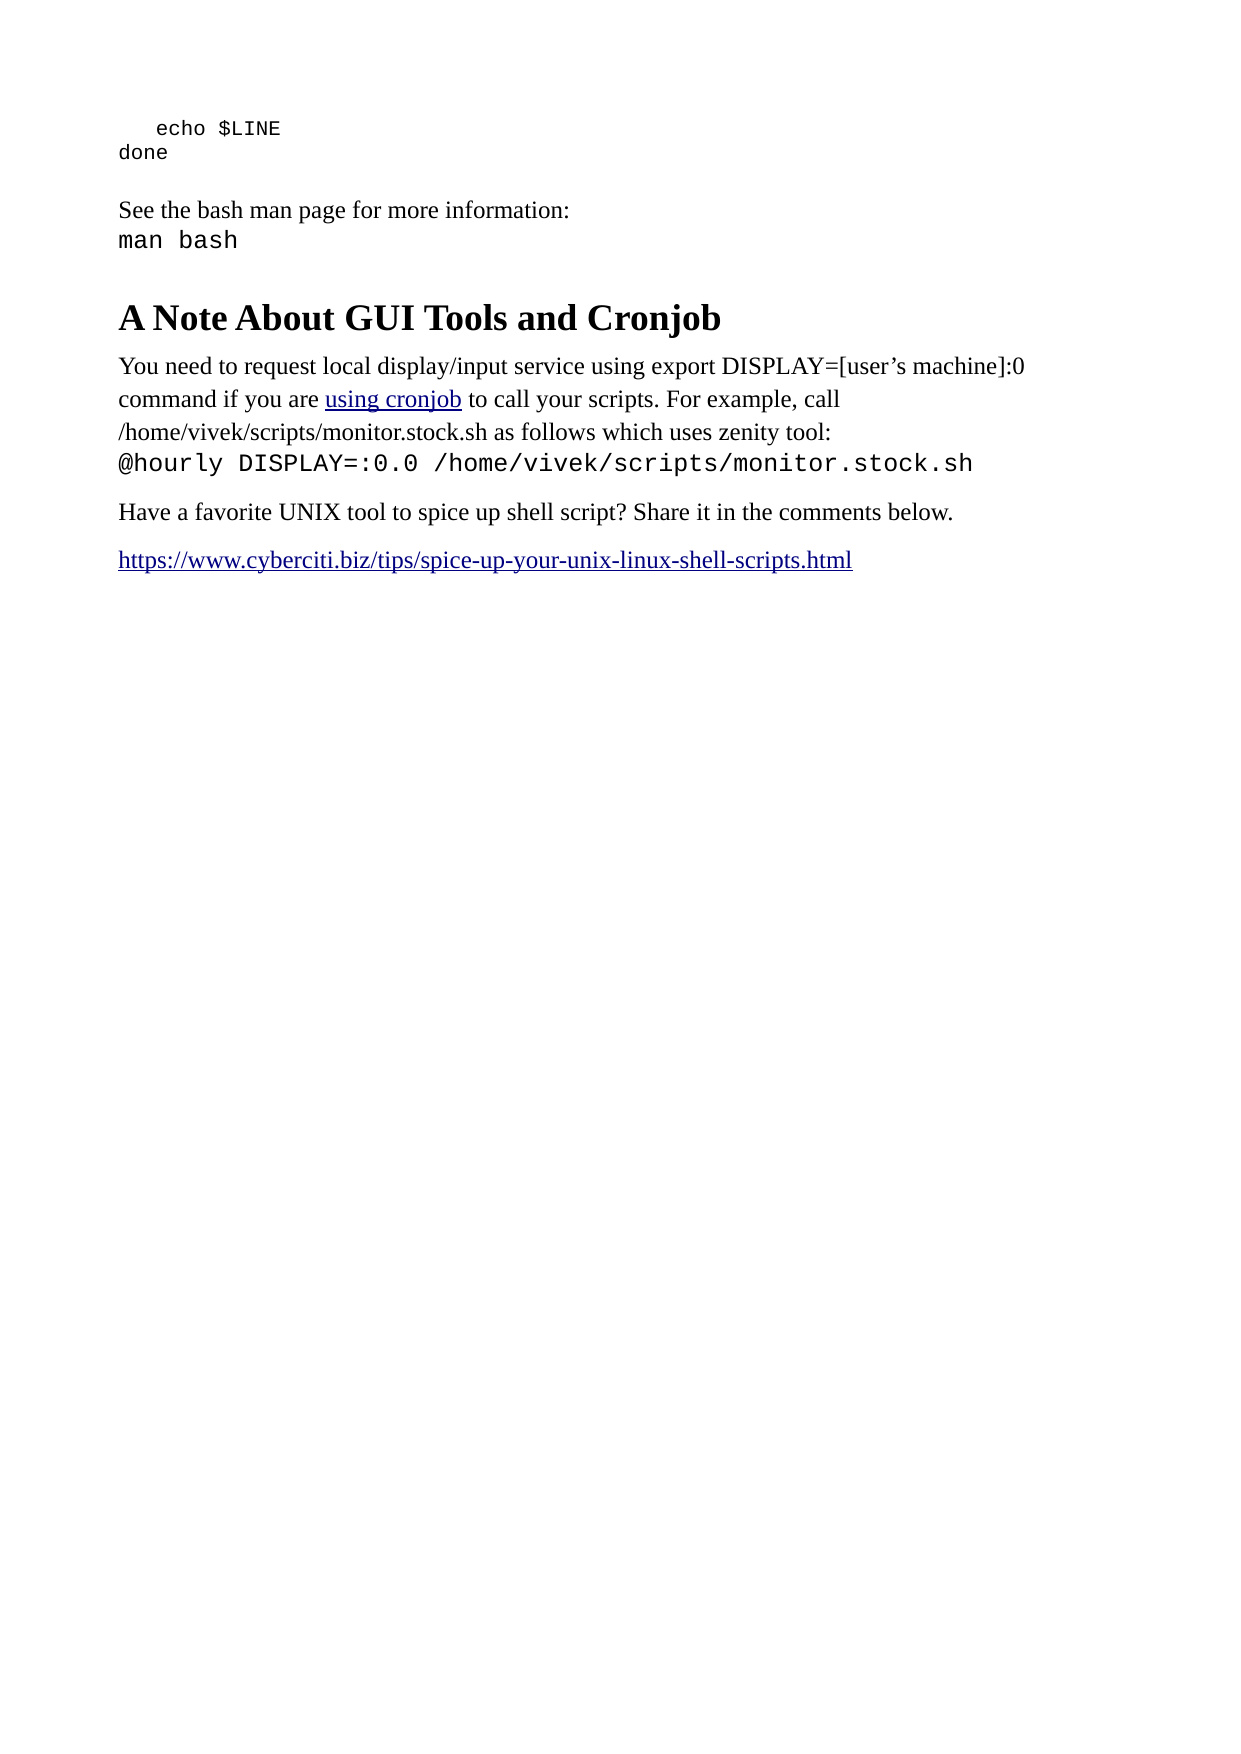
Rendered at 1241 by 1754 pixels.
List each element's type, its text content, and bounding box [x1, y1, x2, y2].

text https://www.cyberciti.biz/tips/spice-up-your-unix-linux-shell-scripts.html [118, 545, 1122, 574]
text See the bash man page for more information: man bash [118, 195, 1122, 256]
text You need to request local display/input service using export DISPLAY=[user’s machine]:0 command if you are using cronjob to call your scripts. For example, call /home/vivek/scripts/monitor.stock.sh as follows which uses zenity tool: @hourly DISPLAY=:0.0 /home/vivek/scripts/monitor.stock.sh [118, 351, 1122, 479]
text echo $LINE [118, 118, 1122, 142]
text done [118, 142, 1122, 165]
subtitle A Note About GUI Tools and Cronjob [118, 296, 1122, 339]
text Have a favorite UNIX tool to spice up shell script? Share it in the comments below. [118, 497, 1122, 526]
